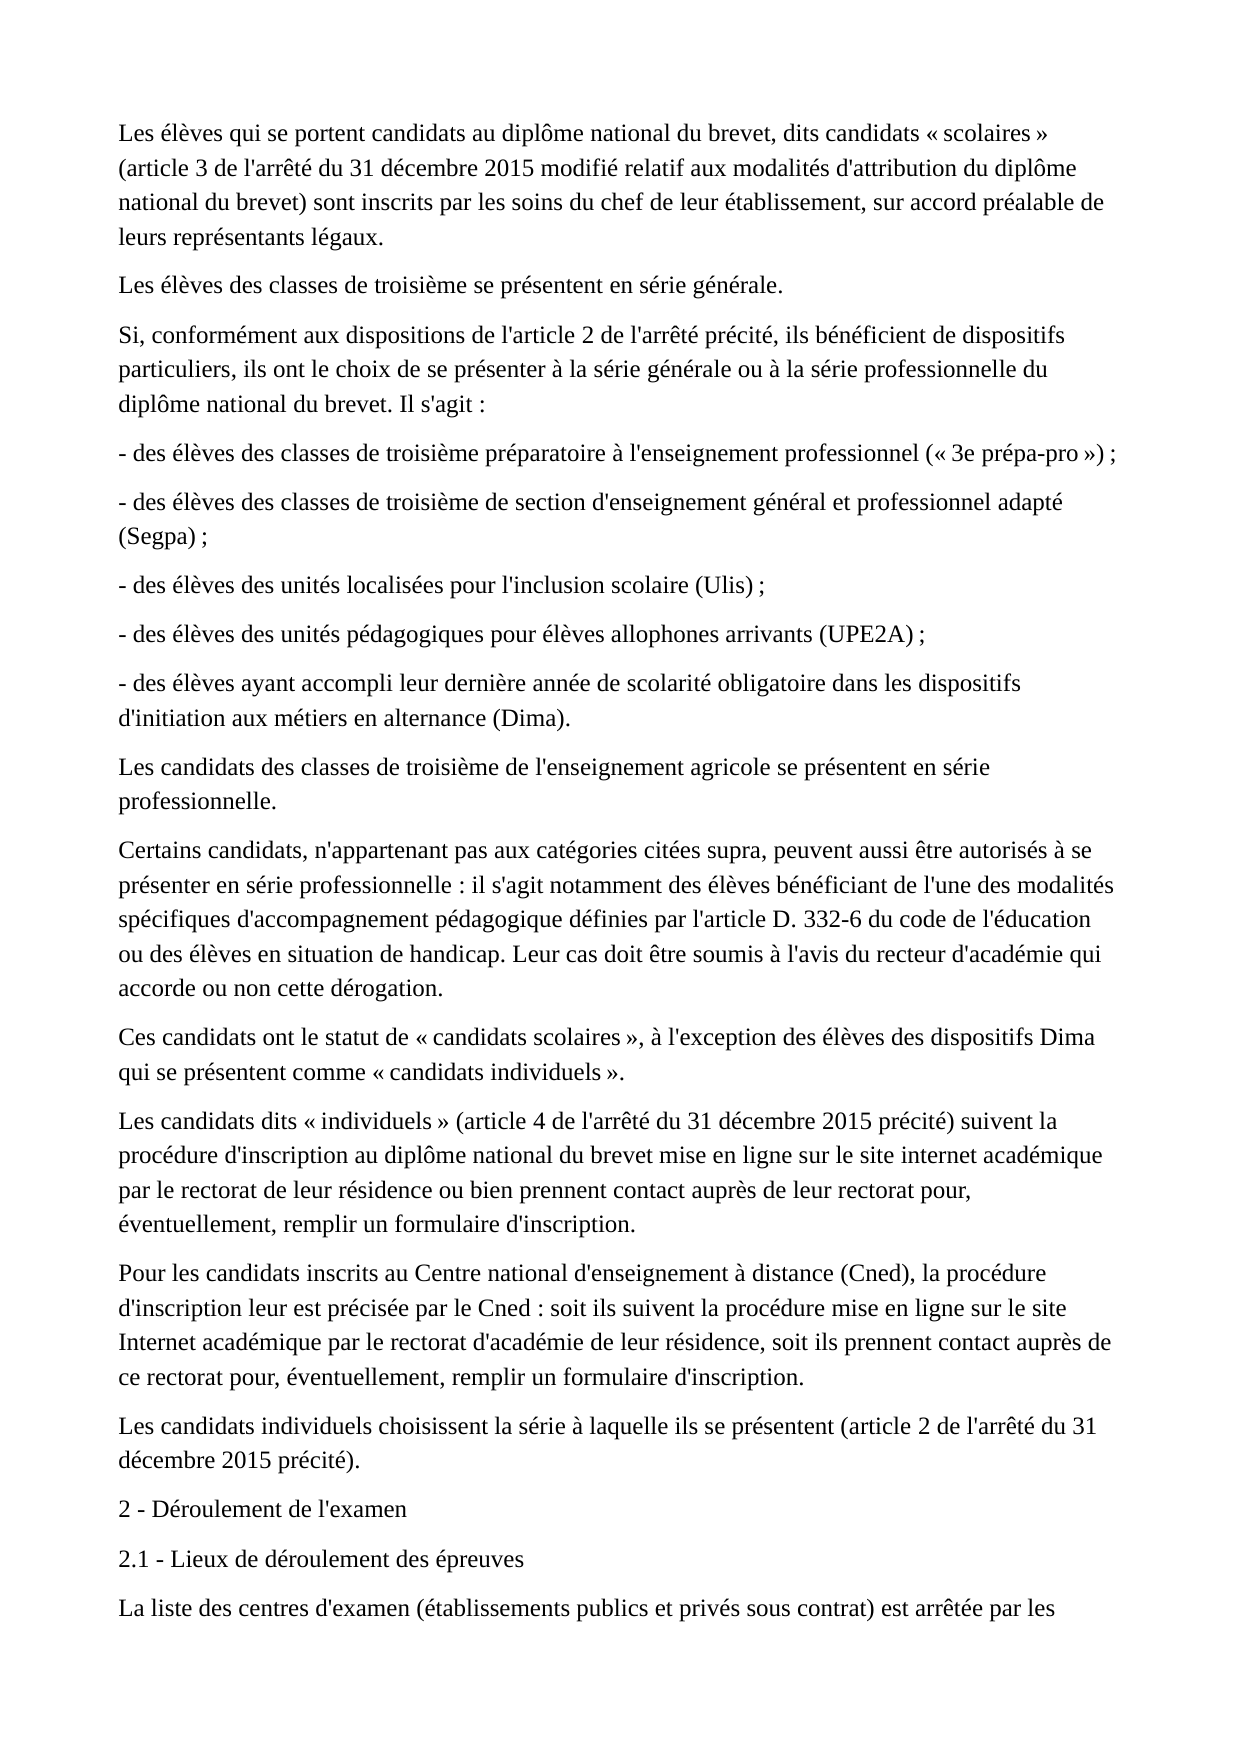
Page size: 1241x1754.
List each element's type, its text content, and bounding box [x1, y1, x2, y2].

text - des élèves des classes de troisième préparatoire à l'enseignement professionnel (« 3e prépa-pro ») ; [118, 438, 1122, 466]
text Les élèves qui se portent candidats au diplôme national du brevet, dits candidats « scolaires » (article 3 de l'arrêté du 31 décembre 2015 modifié relatif aux modalités d'attribution du diplôme national du brevet) sont inscrits par les soins du chef de leur établissement, sur accord préalable de leurs représentants légaux. [118, 118, 1122, 250]
text 2 - Déroulement de l'examen [118, 1494, 1122, 1523]
text 2.1 - Lieux de déroulement des épreuves [118, 1544, 1122, 1572]
text Pour les candidats inscrits au Centre national d'enseignement à distance (Cned), la procédure d'inscription leur est précisée par le Cned : soit ils suivent la procédure mise en ligne sur le site Internet académique par le rectorat d'académie de leur résidence, soit ils prennent contact auprès de ce rectorat pour, éventuellement, remplir un formulaire d'inscription. [118, 1258, 1122, 1391]
text Les élèves des classes de troisième se présentent en série générale. [118, 271, 1122, 299]
text Certains candidats, n'appartenant pas aux catégories citées supra, peuvent aussi être autorisés à se présenter en série professionnelle : il s'agit notamment des élèves bénéficiant de l'une des modalités spécifiques d'accompagnement pédagogique définies par l'article D. 332-6 du code de l'éducation ou des élèves en situation de handicap. Leur cas doit être soumis à l'avis du recteur d'académie qui accorde ou non cette dérogation. [118, 836, 1122, 1002]
text La liste des centres d'examen (établissements publics et privés sous contrat) est arrêtée par les [118, 1593, 1122, 1621]
text Les candidats dits « individuels » (article 4 de l'arrêté du 31 décembre 2015 précité) suivent la procédure d'inscription au diplôme national du brevet mise en ligne sur le site internet académique par le rectorat de leur résidence ou bien prennent contact auprès de leur rectorat pour, éventuellement, remplir un formulaire d'inscription. [118, 1106, 1122, 1238]
text Ces candidats ont le statut de « candidats scolaires », à l'exception des élèves des dispositifs Dima qui se présentent comme « candidats individuels ». [118, 1022, 1122, 1086]
text - des élèves ayant accompli leur dernière année de scolarité obligatoire dans les dispositifs d'initiation aux métiers en alternance (Dima). [118, 668, 1122, 732]
text Si, conformément aux dispositions de l'article 2 de l'arrêté précité, ils bénéficient de dispositifs particuliers, ils ont le choix de se présenter à la série générale ou à la série professionnelle du diplôme national du brevet. Il s'agit : [118, 320, 1122, 417]
text - des élèves des classes de troisième de section d'enseignement général et professionnel adapté (Segpa) ; [118, 487, 1122, 550]
text Les candidats individuels choisissent la série à laquelle ils se présentent (article 2 de l'arrêté du 31 décembre 2015 précité). [118, 1411, 1122, 1474]
text - des élèves des unités localisées pour l'inclusion scolaire (Ulis) ; [118, 570, 1122, 599]
text - des élèves des unités pédagogiques pour élèves allophones arrivants (UPE2A) ; [118, 619, 1122, 648]
text Les candidats des classes de troisième de l'enseignement agricole se présentent en série professionnelle. [118, 752, 1122, 815]
